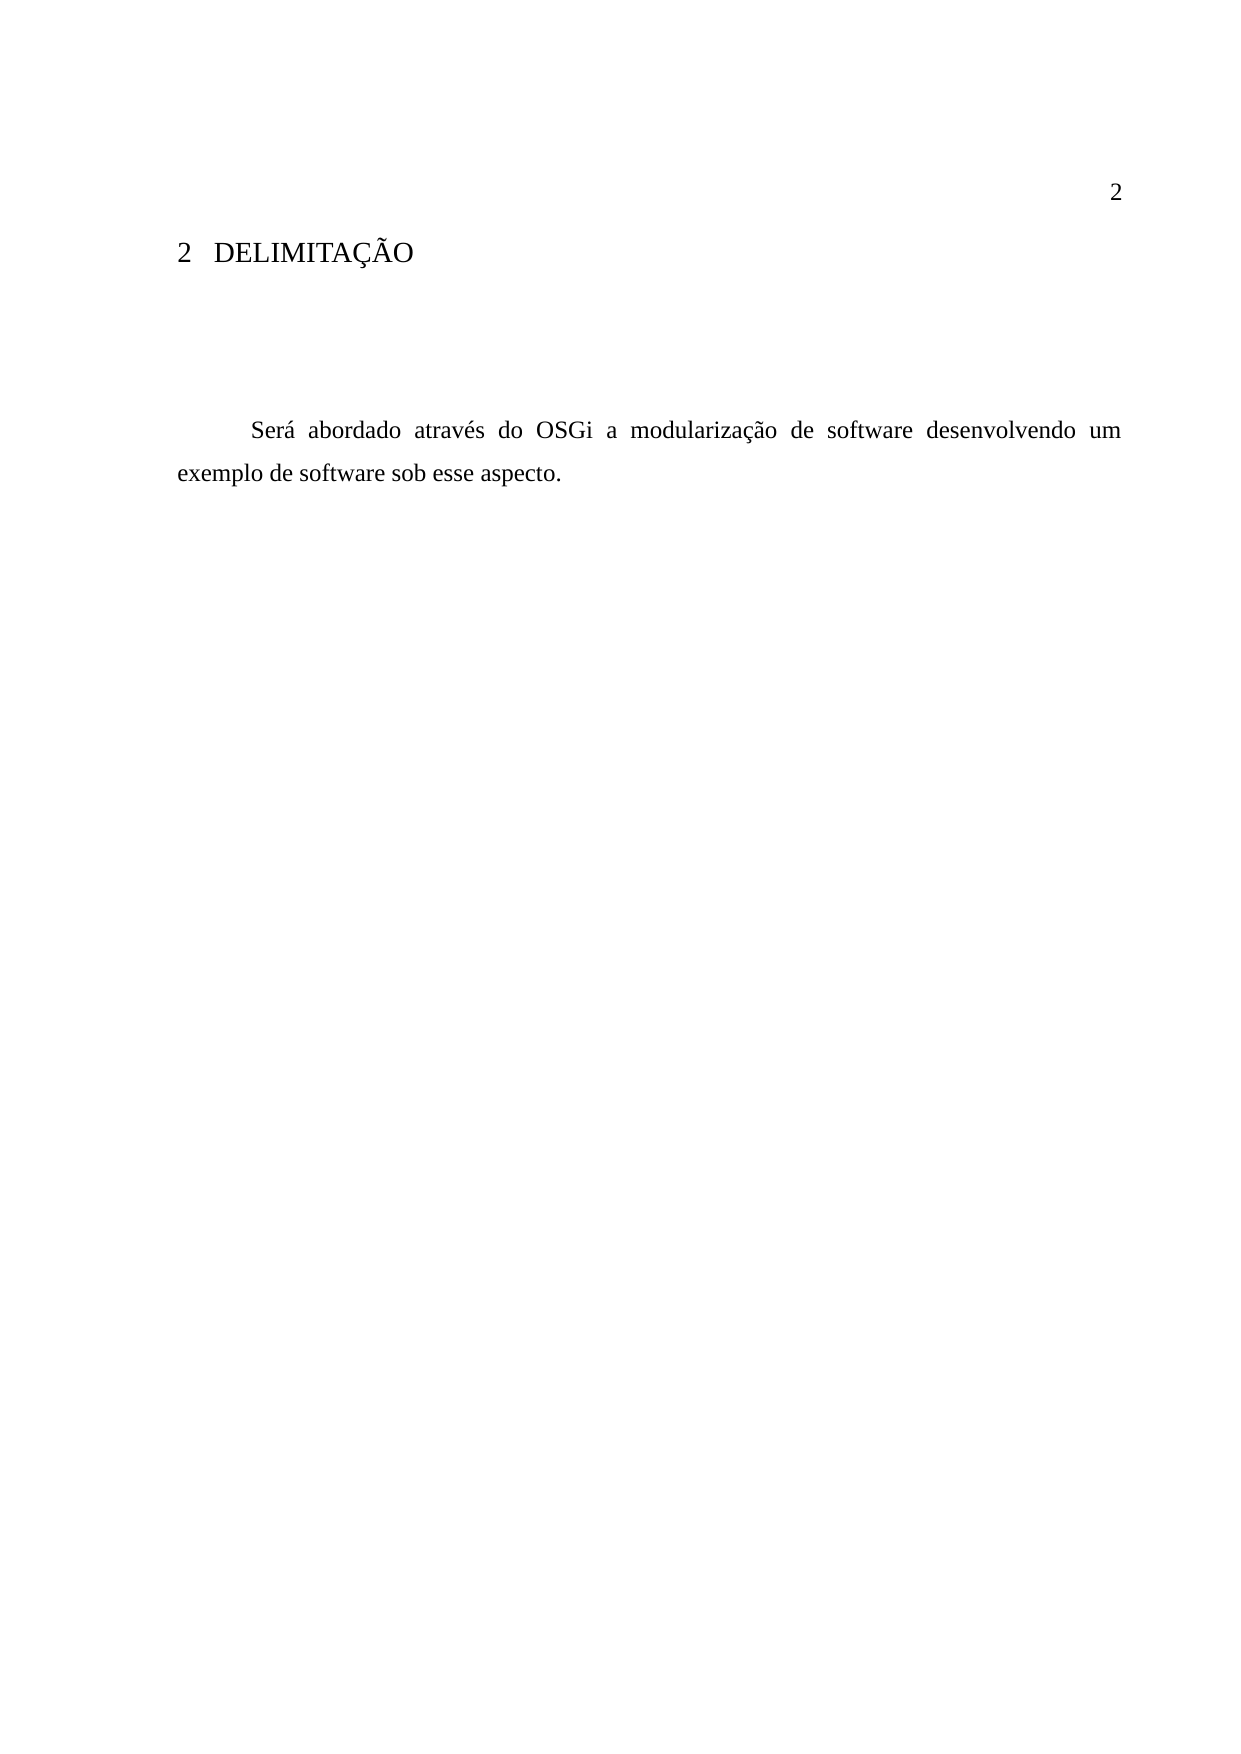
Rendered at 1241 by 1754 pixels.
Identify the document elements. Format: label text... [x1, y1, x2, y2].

text Será abordado através do OSGi a modularização de software desenvolvendo um exemplo de software sob esse aspecto. [177, 415, 1122, 487]
title DELIMITAÇÃO [177, 235, 1122, 269]
